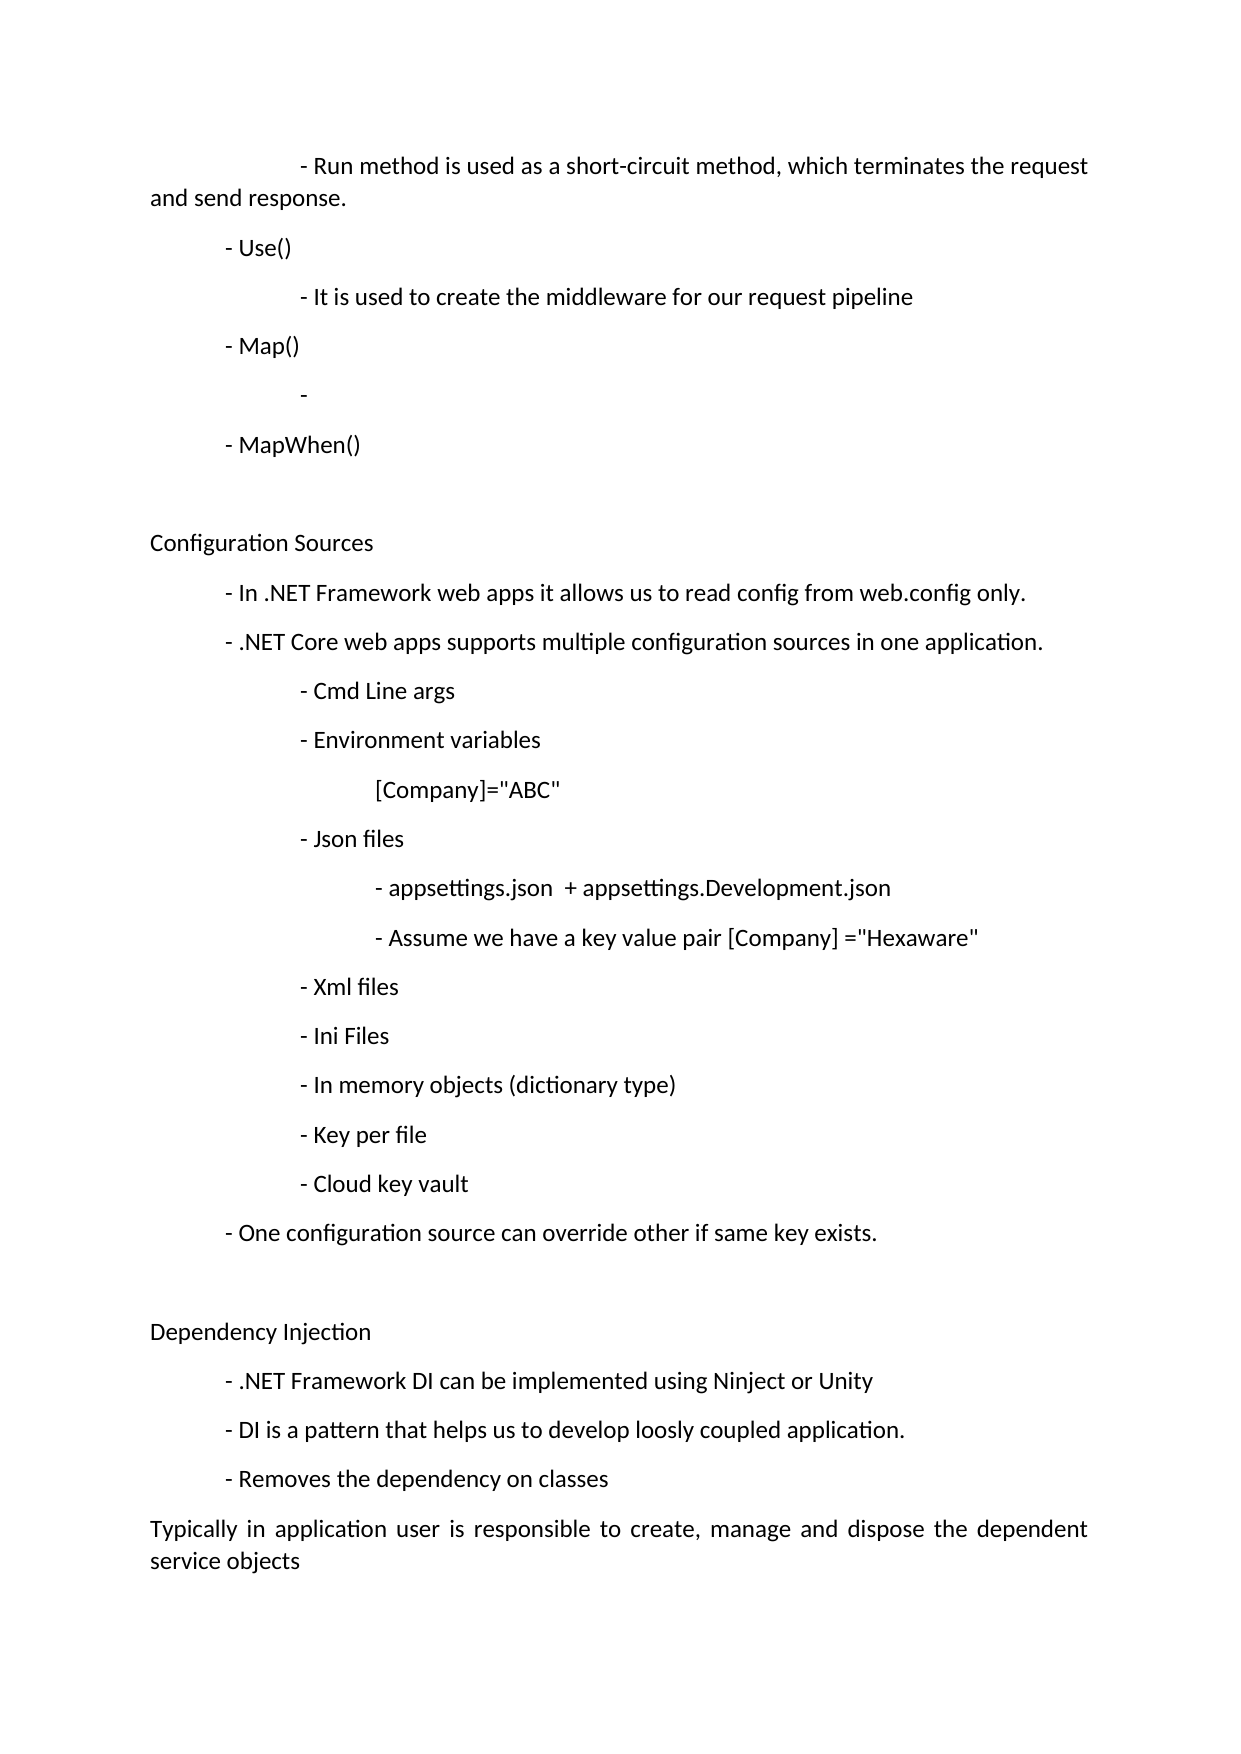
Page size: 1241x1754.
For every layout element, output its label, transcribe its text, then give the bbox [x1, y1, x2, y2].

text - Xml files [150, 971, 1090, 1001]
text - DI is a pattern that helps us to develop loosly coupled application. [150, 1414, 1090, 1445]
text - Json files [150, 823, 1090, 854]
text - In .NET Framework web apps it allows us to read config from web.config only. [150, 577, 1090, 607]
text - Cmd Line args [150, 675, 1090, 706]
text - It is used to create the middleware for our request pipeline [150, 281, 1090, 312]
text - appsettings.json + appsettings.Development.json [150, 872, 1090, 903]
text [Company]="ABC" [150, 774, 1090, 804]
text - Cloud key vault [150, 1168, 1090, 1198]
text - MapWhen() [150, 429, 1090, 459]
text - Removes the dependency on classes [150, 1464, 1090, 1494]
text - Key per file [150, 1119, 1090, 1149]
text - Run method is used as a short-circuit method, which terminates the request and send response. [150, 150, 1090, 213]
text Dependency Injection [150, 1316, 1090, 1346]
text Typically in application user is responsible to create, manage and dispose the dependent service objects [150, 1513, 1090, 1576]
text - Assume we have a key value pair [Company] ="Hexaware" [150, 922, 1090, 952]
text - .NET Core web apps supports multiple configuration sources in one application. [150, 626, 1090, 657]
text - Environment variables [150, 724, 1090, 755]
text - [150, 380, 1090, 410]
text Configuration Sources [150, 527, 1090, 558]
text - One configuration source can override other if same key exists. [150, 1217, 1090, 1248]
text - .NET Framework DI can be implemented using Ninject or Unity [150, 1365, 1090, 1396]
text - Use() [150, 232, 1090, 262]
text - Map() [150, 330, 1090, 361]
text - Ini Files [150, 1020, 1090, 1051]
text - In memory objects (dictionary type) [150, 1069, 1090, 1100]
